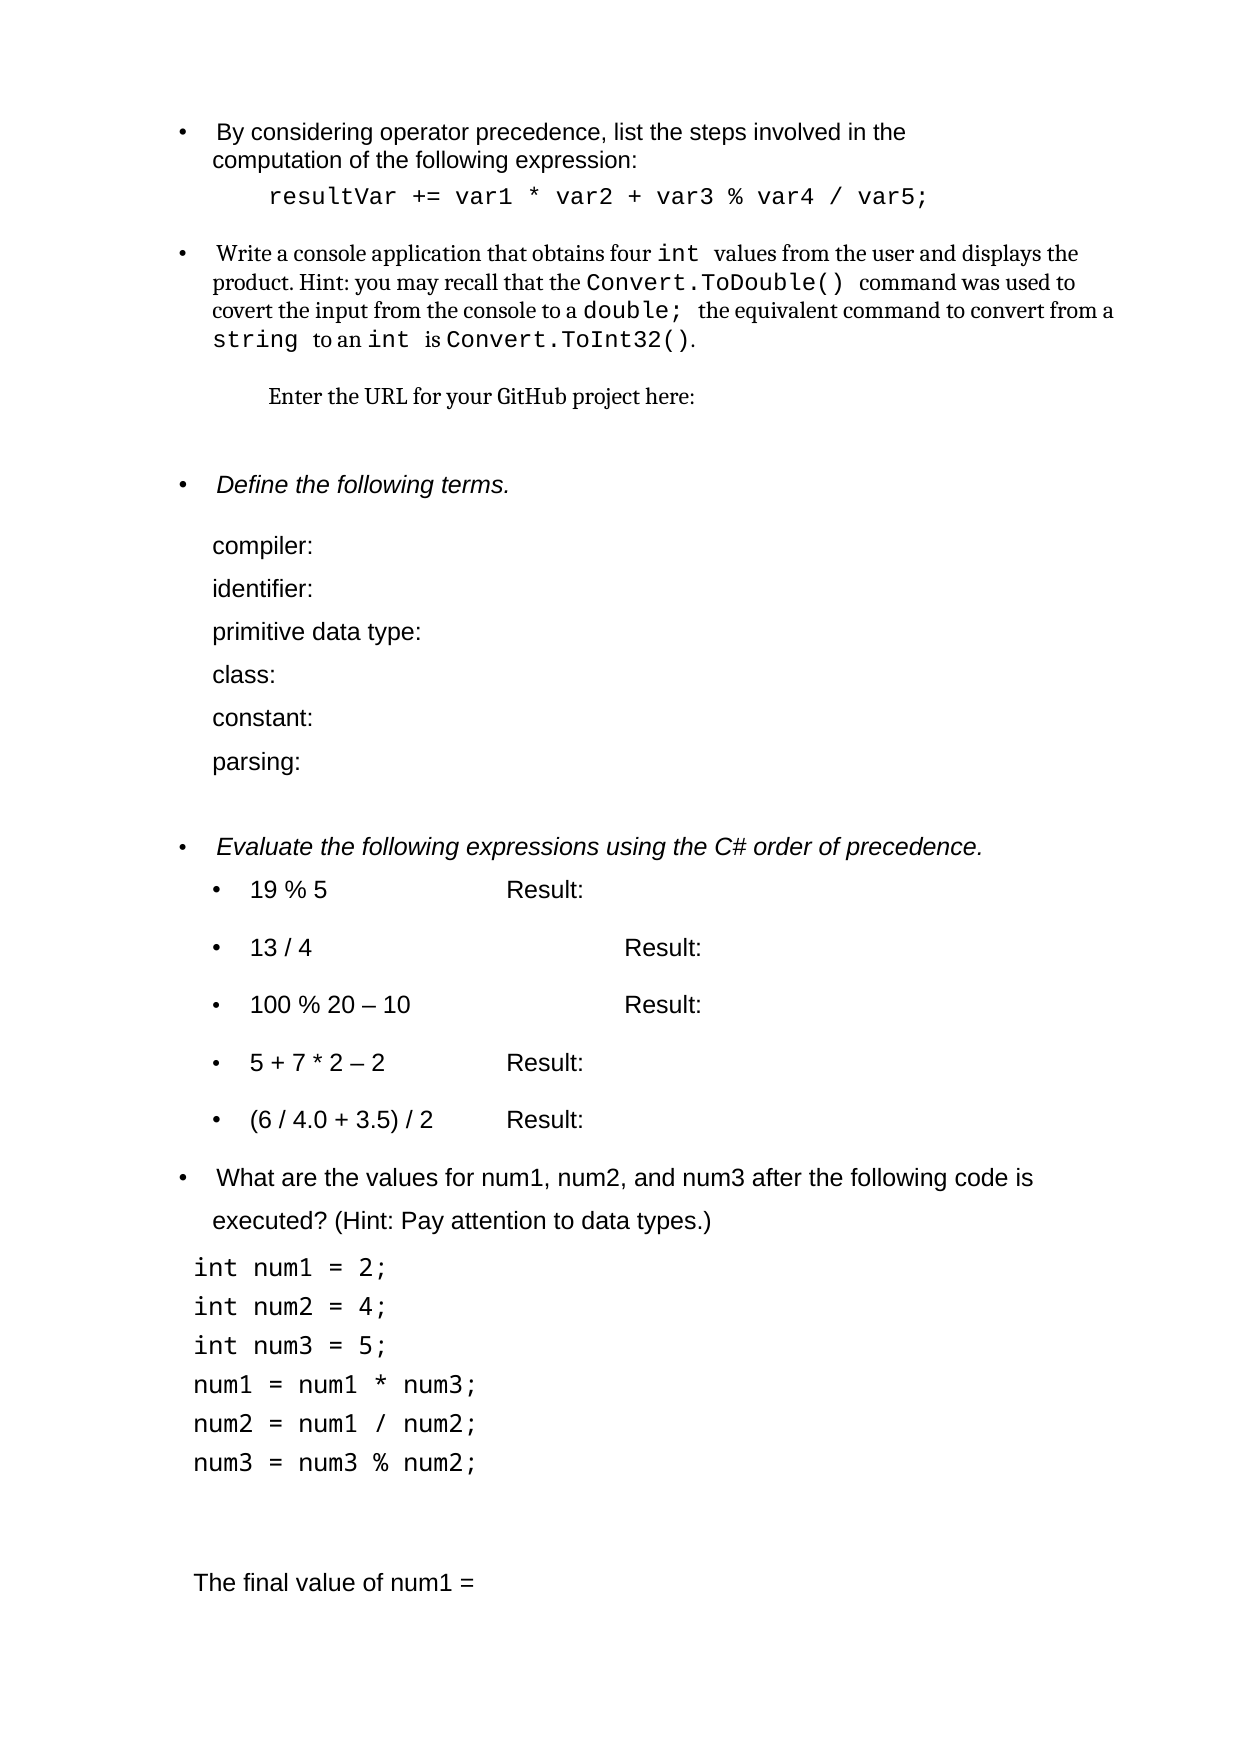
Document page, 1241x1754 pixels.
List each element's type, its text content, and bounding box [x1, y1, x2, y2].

list 19 % 5 Result: [212, 875, 1122, 904]
text resultVar += var1 * var2 + var3 % var4 / var5; [212, 184, 1122, 212]
list 5 + 7 * 2 – 2 Result: [212, 1048, 1122, 1076]
text int num2 = 4; [118, 1288, 1122, 1322]
list 100 % 20 – 10 Result: [212, 990, 1122, 1019]
text int num3 = 5; [118, 1328, 1122, 1362]
text compiler: [212, 531, 1122, 560]
text identifier: [212, 574, 1122, 603]
list Write a console application that obtains four int values from the user and displays the product. Hint: you may recall that the Convert.ToDouble() command was used to covert the input from the console to a double; the equivalent command to convert from a string to an int is Convert.ToInt32(). [174, 240, 1122, 355]
list 13 / 4 Result: [212, 932, 1122, 961]
text num2 = num1 / num2; [118, 1406, 1122, 1440]
text num1 = num1 * num3; [118, 1367, 1122, 1401]
list Define the following terms. [174, 470, 1122, 499]
text num3 = num3 % num2; [118, 1445, 1122, 1479]
text primitive data type: [212, 617, 1122, 646]
list Evaluate the following expressions using the C# order of precedence. [174, 832, 1122, 860]
text Enter the URL for your GitHub project here: [212, 383, 1122, 411]
list By considering operator precedence, list the steps involved in the computation of the following expression: [174, 118, 966, 173]
list What are the values for num1, num2, and num3 after the following code is executed? (Hint: Pay attention to data types.) [174, 1163, 1122, 1235]
text int num1 = 2; [118, 1249, 1122, 1283]
text class: [212, 660, 1122, 689]
text parsing: [212, 747, 1122, 775]
list (6 / 4.0 + 3.5) / 2 Result: [212, 1105, 1122, 1134]
text constant: [212, 703, 1122, 732]
text The final value of num1 = [118, 1568, 1122, 1597]
